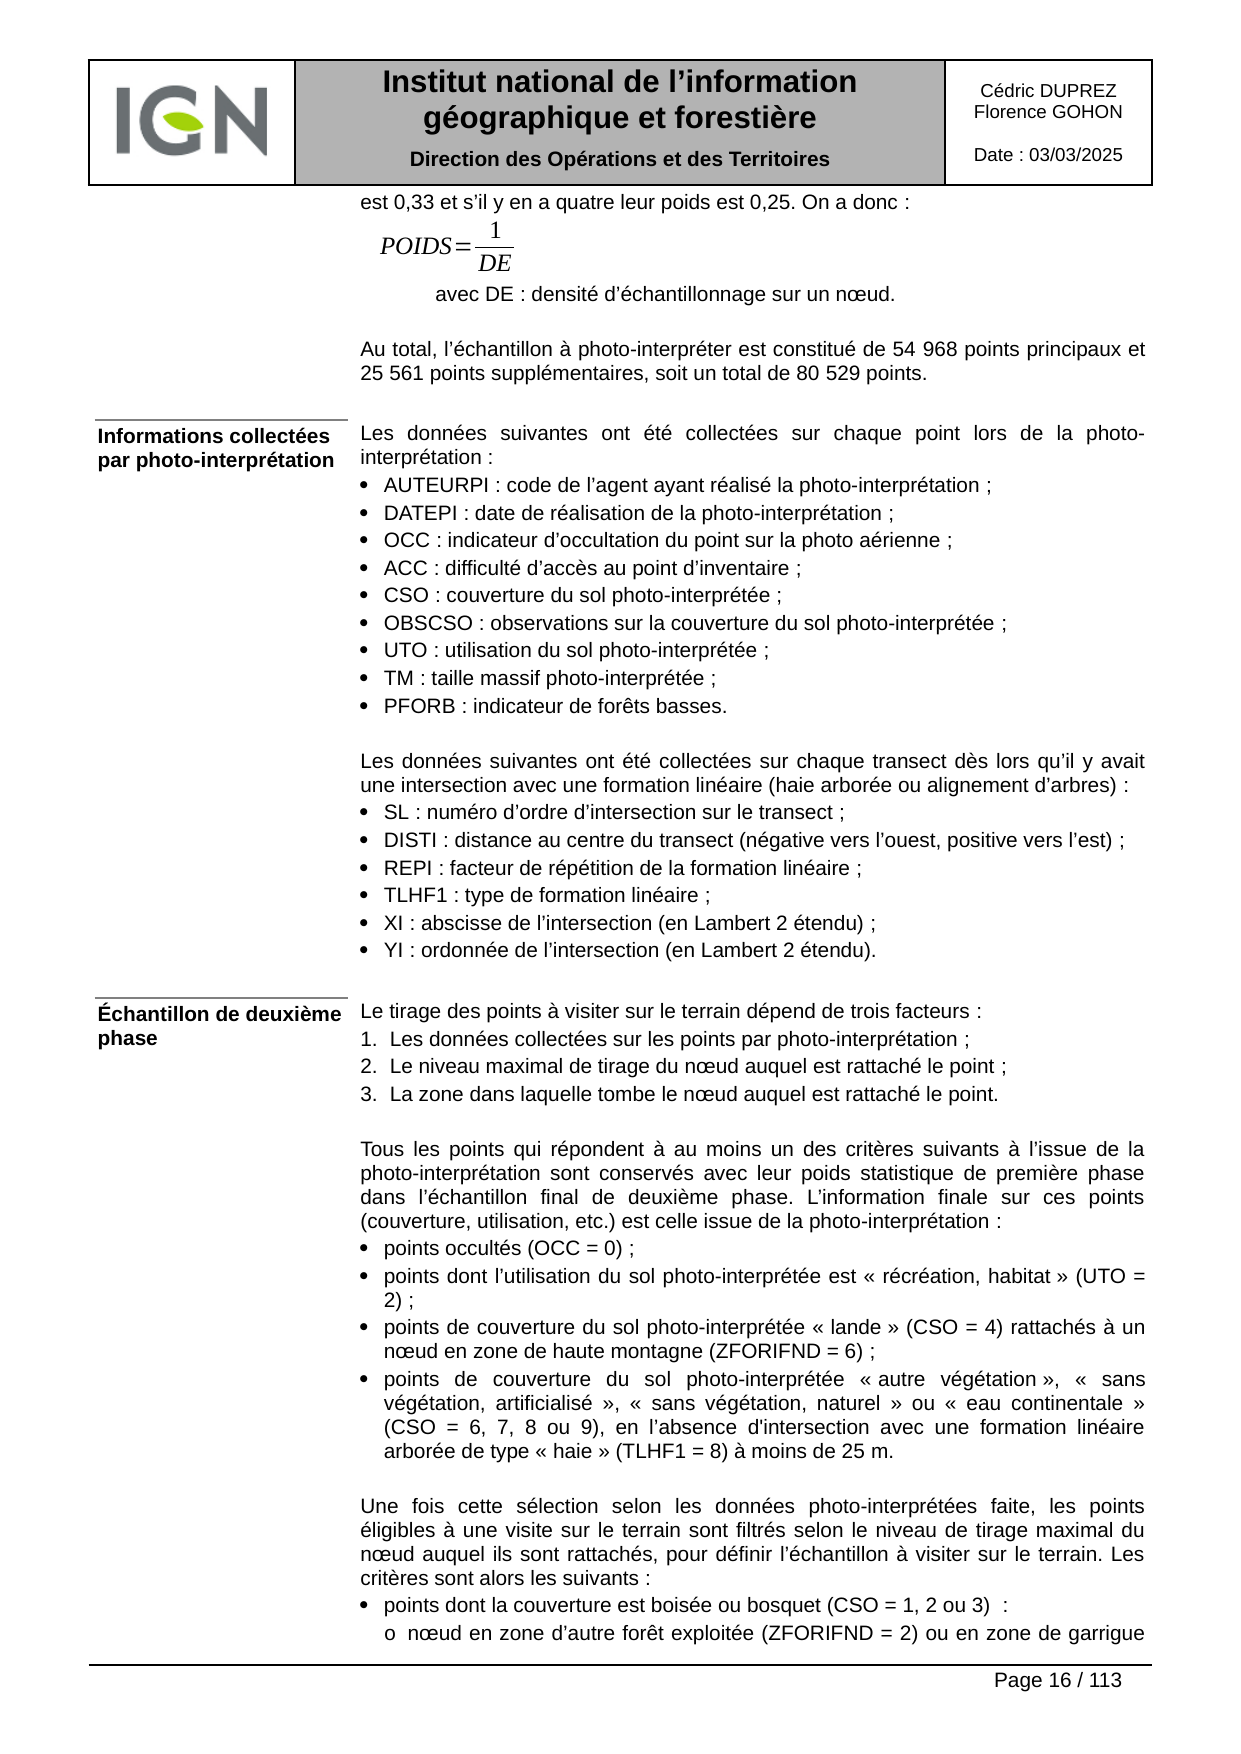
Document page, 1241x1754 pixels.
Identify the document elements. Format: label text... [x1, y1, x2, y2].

picture [91, 62, 293, 180]
table_cell Informations collectées par photo-interprétation [89, 418, 354, 996]
table_cell est 0,33 et s’il y en a quatre leur poids est 0,25. On a donc : avec DE : densité d’échantillonnage sur un nœud. Au total, l’échantillon à photo-interpréter est constitué de 54 968 points principaux et 25 561 points supplémentaires, soit un total de 80 529 points. [354, 186, 1152, 418]
table_cell Échantillon de deuxième phase [89, 996, 354, 1652]
table_cell Les données suivantes ont été collectées sur chaque point lors de la photo-interprétation : AUTEURPI : code de l’agent ayant réalisé la photo-interprétation ; DATEPI : date de réalisation de la photo-interprétation ; OCC : indicateur d’occultation du point sur la photo aérienne ; ACC : difficulté d’accès au point d’inventaire ; CSO : couverture du sol photo-interprétée ; OBSCSO : observations sur la couverture du sol photo-interprétée ; UTO : utilisation du sol photo-interprétée ; TM : taille massif photo-interprétée ; PFORB : indicateur de forêts basses. Les données suivantes ont été collectées sur chaque transect dès lors qu’il y avait une intersection avec une formation linéaire (haie arborée ou alignement d’arbres) : SL : numéro d’ordre d’intersection sur le transect ; DISTI : distance au centre du transect (négative vers l’ouest, positive vers l’est) ; REPI : facteur de répétition de la formation linéaire ; TLHF1 : type de formation linéaire ; XI : abscisse de l’intersection (en Lambert 2 étendu) ; YI : ordonnée de l’intersection (en Lambert 2 étendu). [354, 418, 1152, 996]
table_cell Le tirage des points à visiter sur le terrain dépend de trois facteurs : Les données collectées sur les points par photo-interprétation ; Le niveau maximal de tirage du nœud auquel est rattaché le point ; La zone dans laquelle tombe le nœud auquel est rattaché le point. Tous les points qui répondent à au moins un des critères suivants à l’issue de la photo-interprétation sont conservés avec leur poids statistique de première phase dans l’échantillon final de deuxième phase. L’information finale sur ces points (couverture, utilisation, etc.) est celle issue de la photo-interprétation : points occultés (OCC = 0) ; points dont l’utilisation du sol photo-interprétée est « récréation, habitat » (UTO = 2) ; points de couverture du sol photo-interprétée « lande » (CSO = 4) rattachés à un nœud en zone de haute montagne (ZFORIFND = 6) ; points de couverture du sol photo-interprétée « autre végétation », « sans végétation, artificialisé », « sans végétation, naturel » ou « eau continentale » (CSO = 6, 7, 8 ou 9), en l’absence d'intersection avec une formation linéaire arborée de type « haie » (TLHF1 = 8) à moins de 25 m. Une fois cette sélection selon les données photo-interprétées faite, les points éligibles à une visite sur le terrain sont filtrés selon le niveau de tirage maximal du nœud auquel ils sont rattachés, pour définir l’échantillon à visiter sur le terrain. Les critères sont alors les suivants : points dont la couverture est boisée ou bosquet (CSO = 1, 2 ou 3) : nœud en zone d’autre forêt exploitée (ZFORIFND = 2) ou en zone de garrigue [354, 996, 1152, 1652]
table_cell [89, 186, 354, 418]
